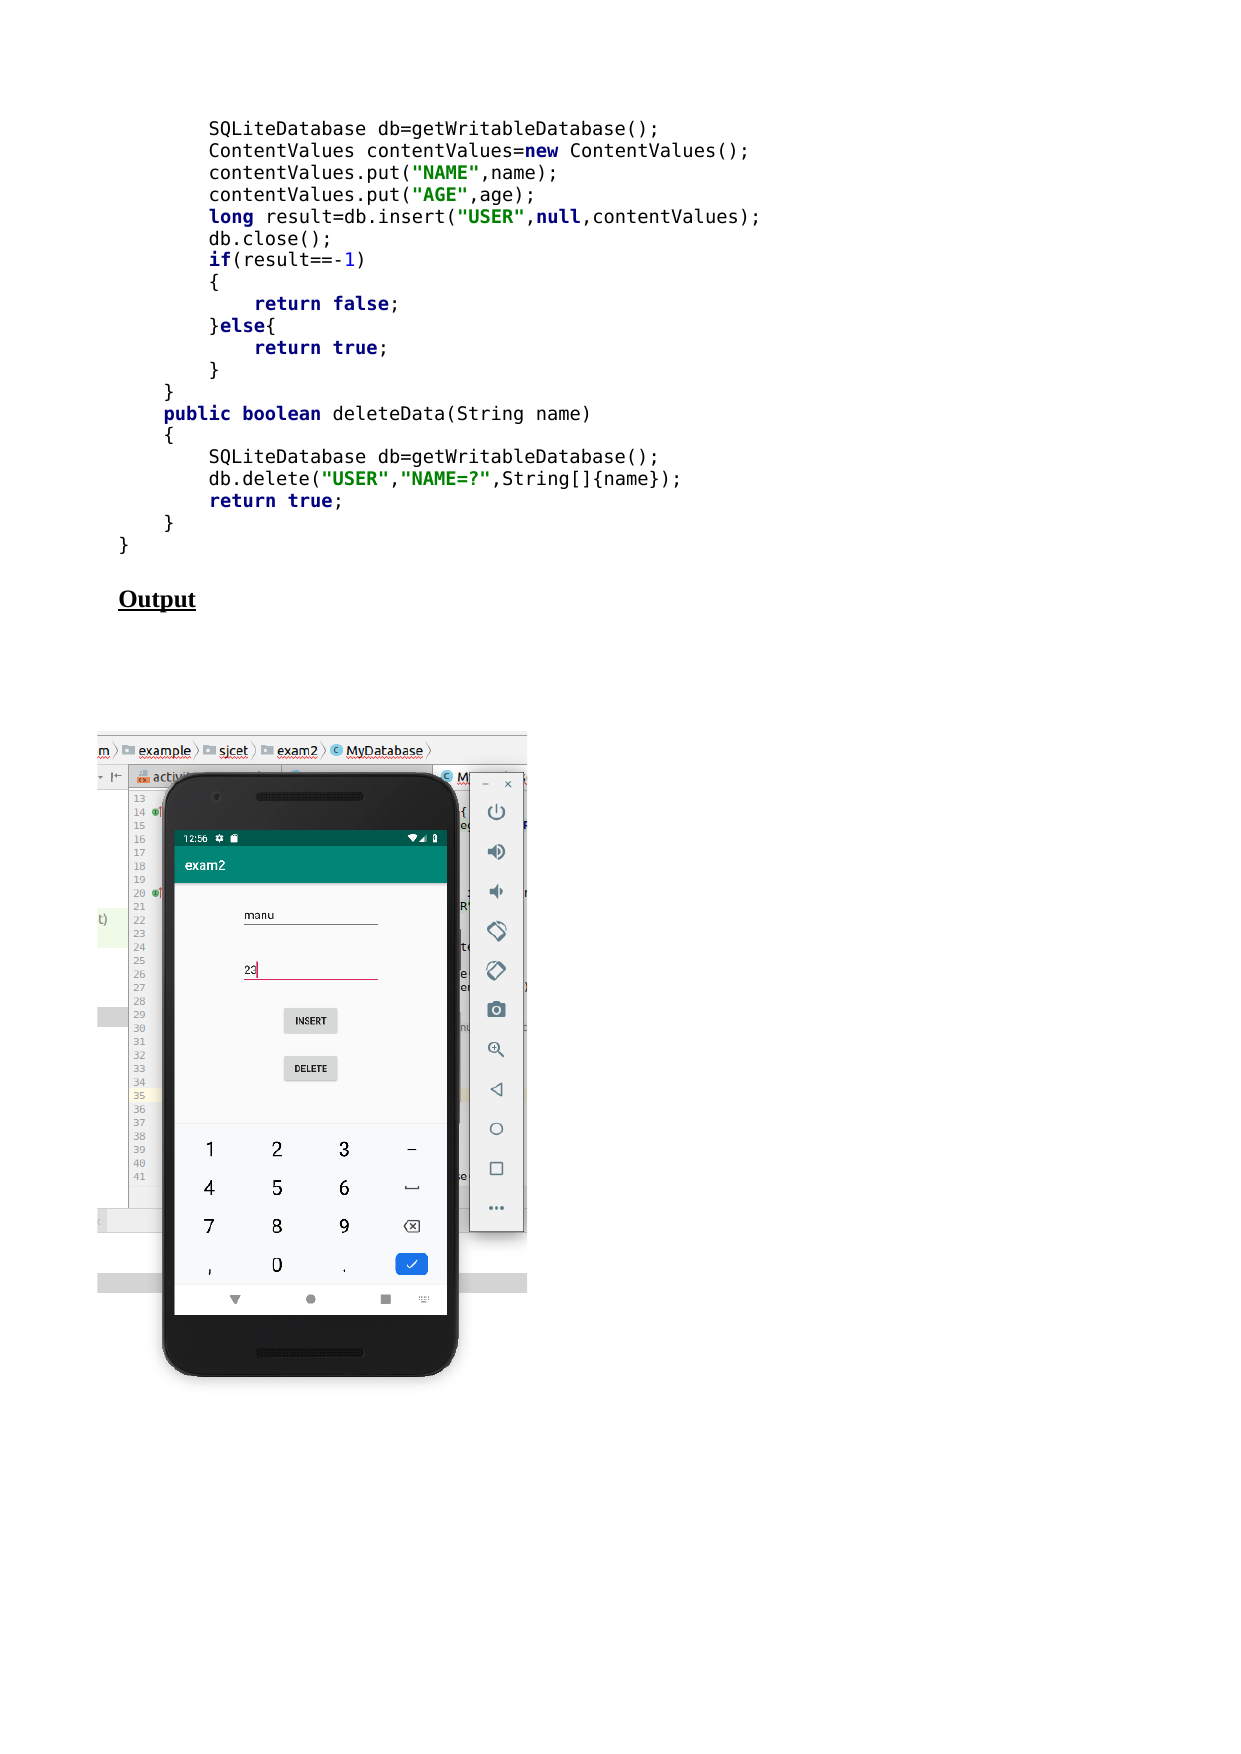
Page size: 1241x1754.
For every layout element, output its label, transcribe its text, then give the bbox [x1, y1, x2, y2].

picture [97, 731, 401, 1412]
text SQLiteDatabase db=getWritableDatabase(); ContentValues contentValues=new ContentValues(); contentValues.put("NAME",name); contentValues.put("AGE",age); long result=db.insert("USER",null,contentValues); db.close(); if(result==-1) { return false; }else{ return true; } } public boolean deleteData(String name) { SQLiteDatabase db=getWritableDatabase(); db.delete("USER","NAME=?",String[]{name}); return true; } } [118, 118, 1122, 584]
text Output [118, 584, 1122, 613]
